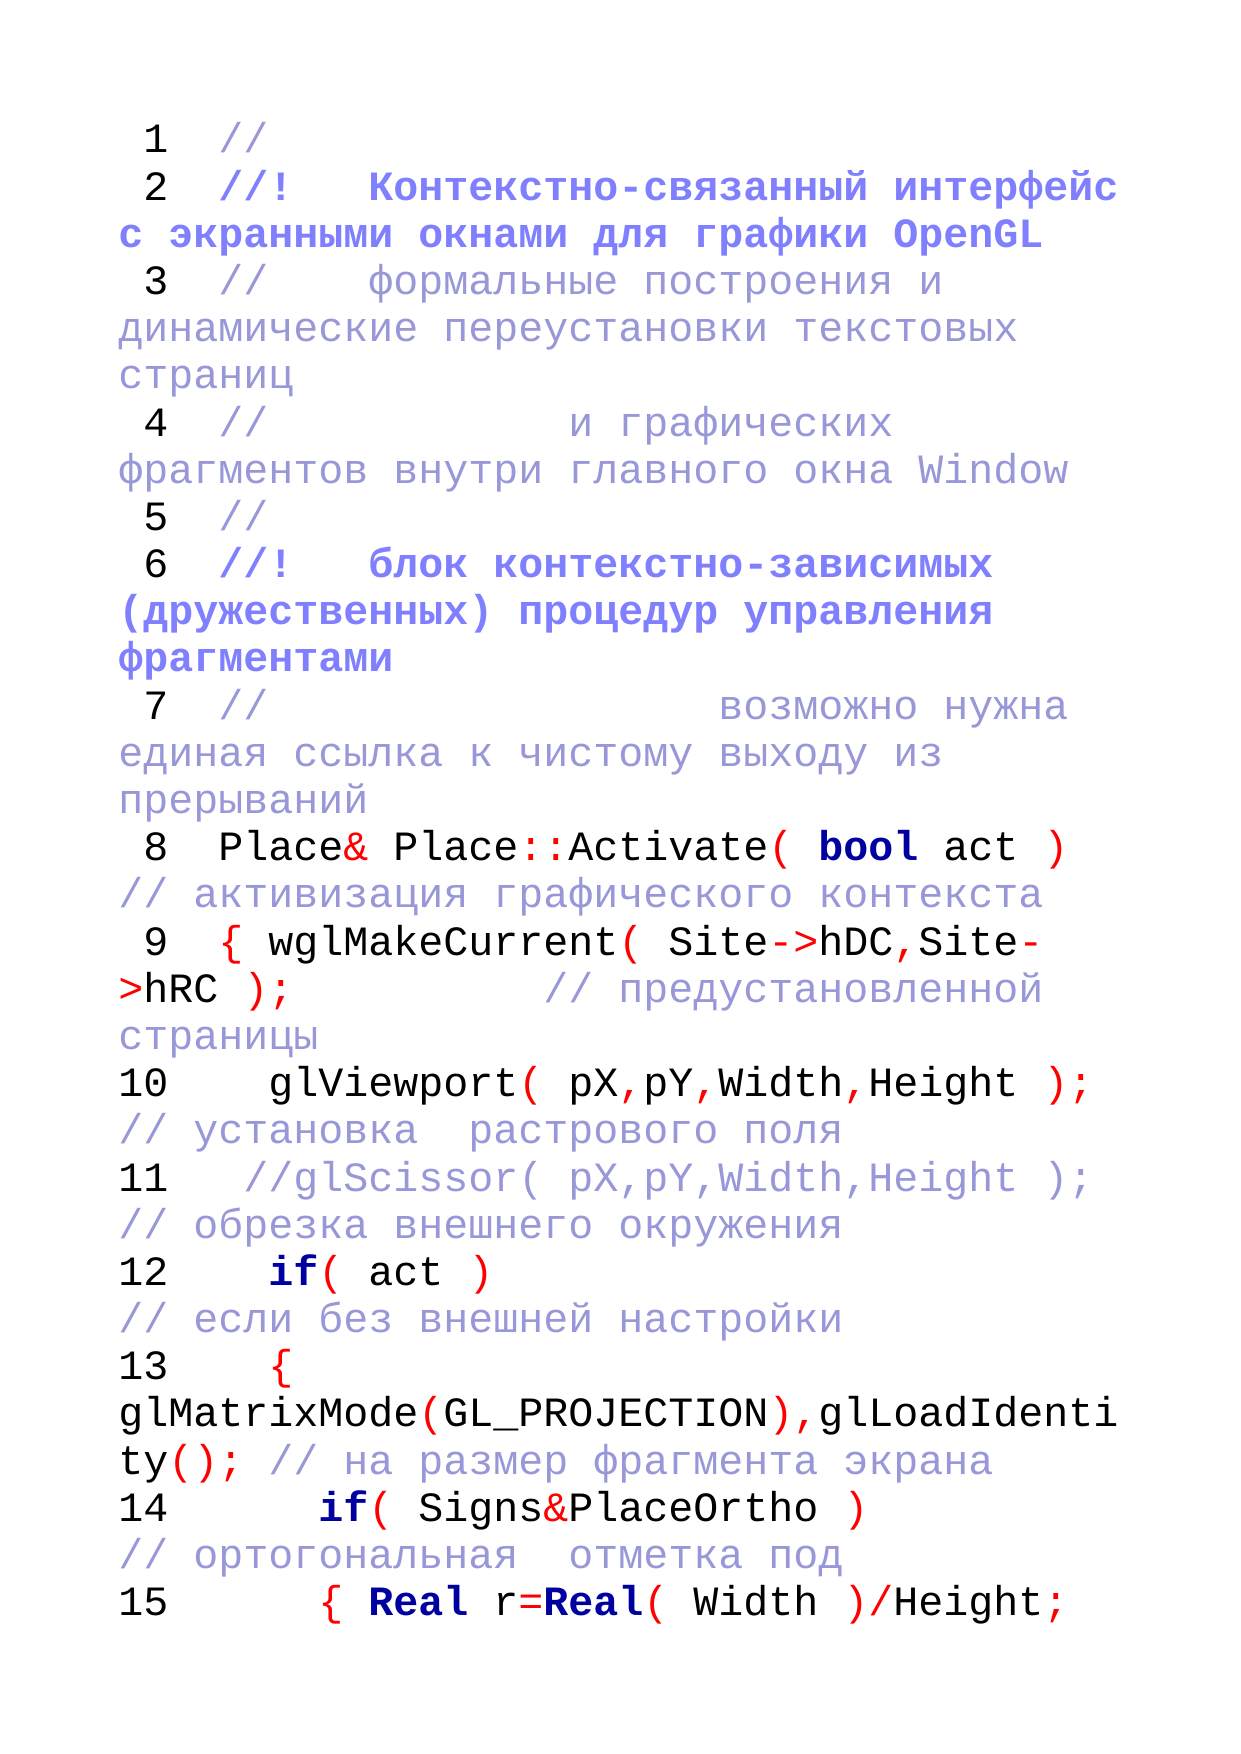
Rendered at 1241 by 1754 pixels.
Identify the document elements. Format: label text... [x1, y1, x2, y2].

subtitle 5 // [118, 496, 1122, 543]
subtitle 15 { Real r=Real( Width )/Height; // исходное ортонормированное [1043, 1581, 1122, 1628]
subtitle 10 glViewport( pX,pY,Width,Height ); // установка растрового поля [118, 1062, 1122, 1156]
subtitle 9 { wglMakeCurrent( Site->hDC,Site->hRC ); // предустановленной страницы [118, 920, 1122, 1062]
subtitle 13 { glMatrixMode(GL_PROJECTION),glLoadIdentity(); // на размер фрагмента экрана [118, 1345, 1122, 1487]
subtitle 11 //glScissor( pX,pY,Width,Height ); // обрезка внешнего окружения [118, 1156, 1122, 1251]
subtitle 12 if( act ) // если без внешней настройки [118, 1251, 1122, 1345]
subtitle 15 { Real r=Real( Width )/Height; // исходное ортонормированное [118, 1581, 493, 1628]
subtitle 15 { Real r=Real( Width )/Height; // исходное ортонормированное [843, 1581, 893, 1628]
subtitle 2 //! Контекстно-связанный интерфейс с экранными окнами для графики OpenGL [118, 165, 1122, 260]
subtitle 4 // и графических фрагментов внутри главного окна Window [118, 401, 1122, 496]
subtitle 8 Place& Place::Activate( bool act ) // активизация графического контекста [118, 826, 1122, 920]
subtitle 6 //! блок контекстно-зависимых (дружественных) процедур управления фрагментами [118, 543, 1122, 684]
subtitle 7 // возможно нужна единая ссылка к чистому выходу из прерываний [118, 684, 1122, 826]
subtitle 15 { Real r=Real( Width )/Height; // исходное ортонормированное [518, 1581, 693, 1628]
subtitle 1 // [118, 118, 1122, 165]
subtitle 3 // формальные построения и динамические переустановки текстовых страниц [118, 260, 1122, 401]
subtitle 14 if( Signs&PlaceOrtho ) // ортогональная отметка под [118, 1487, 1122, 1581]
